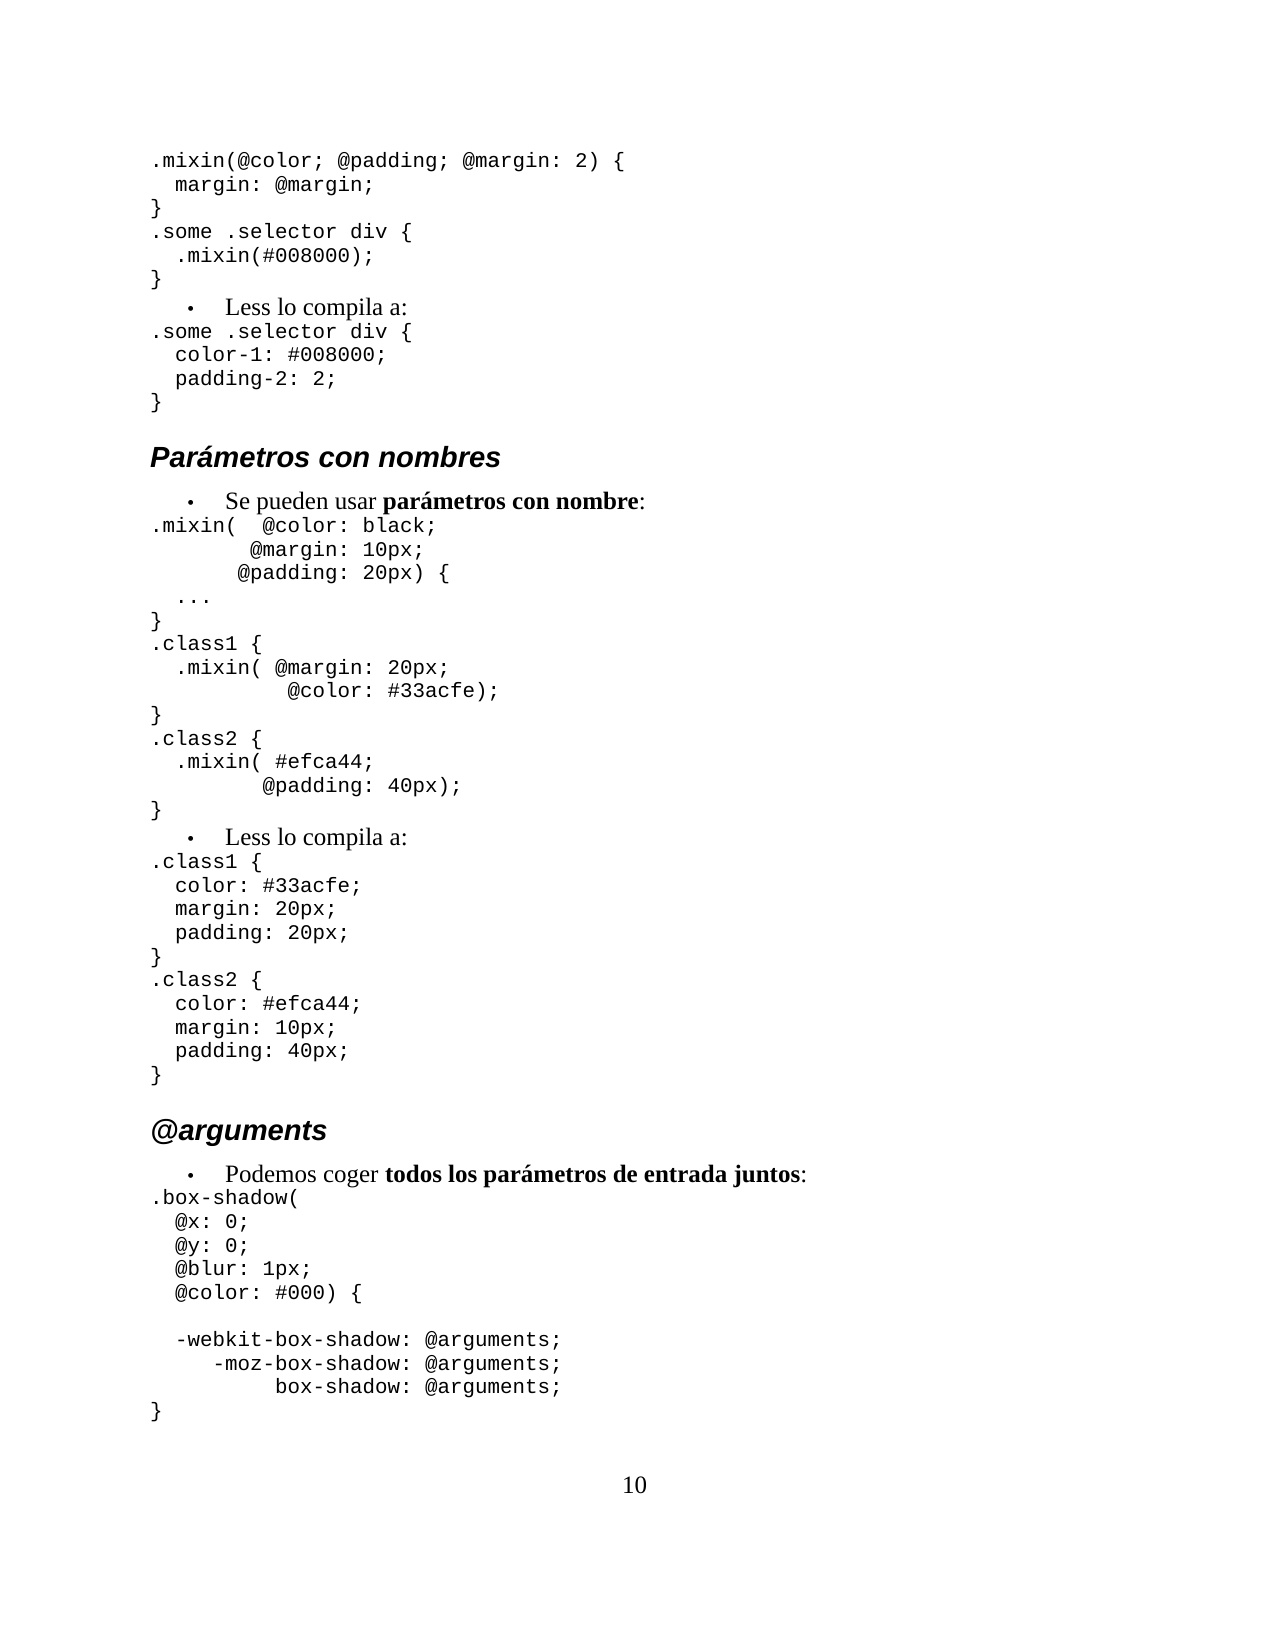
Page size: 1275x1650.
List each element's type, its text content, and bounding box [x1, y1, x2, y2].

text .mixin(@color; @padding; @margin: 2) { [150, 150, 1125, 174]
text color: #efca44; [150, 993, 1125, 1017]
text @y: 0; [150, 1235, 1125, 1258]
text .mixin( #efca44; [150, 751, 1125, 775]
text .mixin(#008000); [150, 244, 1125, 268]
text .some .selector div { [150, 221, 1125, 244]
text } [150, 392, 1125, 415]
text .mixin( @color: black; [150, 515, 1125, 539]
text .class2 { [150, 969, 1125, 993]
text ... [150, 586, 1125, 609]
text } [150, 197, 1125, 221]
text box-shadow: @arguments; [150, 1377, 1125, 1400]
text padding: 40px; [150, 1040, 1125, 1064]
subtitle Parámetros con nombres [150, 440, 1125, 474]
text } [150, 946, 1125, 969]
text } [150, 268, 1125, 292]
text .class1 { [150, 633, 1125, 657]
list Less lo compila a: [187, 822, 1125, 851]
text .mixin( @margin: 20px; [150, 657, 1125, 681]
text color: #33acfe; [150, 875, 1125, 898]
subtitle @arguments [150, 1113, 1125, 1146]
text } [150, 1400, 1125, 1424]
text color-1: #008000; [150, 344, 1125, 368]
text margin: 20px; [150, 898, 1125, 922]
list Less lo compila a: [187, 292, 1125, 321]
text -moz-box-shadow: @arguments; [150, 1353, 1125, 1377]
text @color: #000) { [150, 1282, 1125, 1306]
text margin: @margin; [150, 174, 1125, 197]
text @padding: 20px) { [150, 562, 1125, 586]
text .class2 { [150, 728, 1125, 751]
text margin: 10px; [150, 1017, 1125, 1040]
text @blur: 1px; [150, 1258, 1125, 1282]
list Podemos coger todos los parámetros de entrada juntos: [187, 1159, 1125, 1187]
text padding-2: 2; [150, 368, 1125, 392]
text padding: 20px; [150, 922, 1125, 946]
text @color: #33acfe); [150, 681, 1125, 704]
text .box-shadow( [150, 1187, 1125, 1211]
text .class1 { [150, 851, 1125, 875]
text } [150, 704, 1125, 728]
text -webkit-box-shadow: @arguments; [150, 1329, 1125, 1353]
list Se pueden usar parámetros con nombre: [187, 486, 1125, 515]
text } [150, 609, 1125, 633]
text @margin: 10px; [150, 539, 1125, 562]
text } [150, 1064, 1125, 1088]
text } [150, 799, 1125, 822]
text @padding: 40px); [150, 775, 1125, 799]
text .some .selector div { [150, 321, 1125, 344]
text @x: 0; [150, 1211, 1125, 1235]
